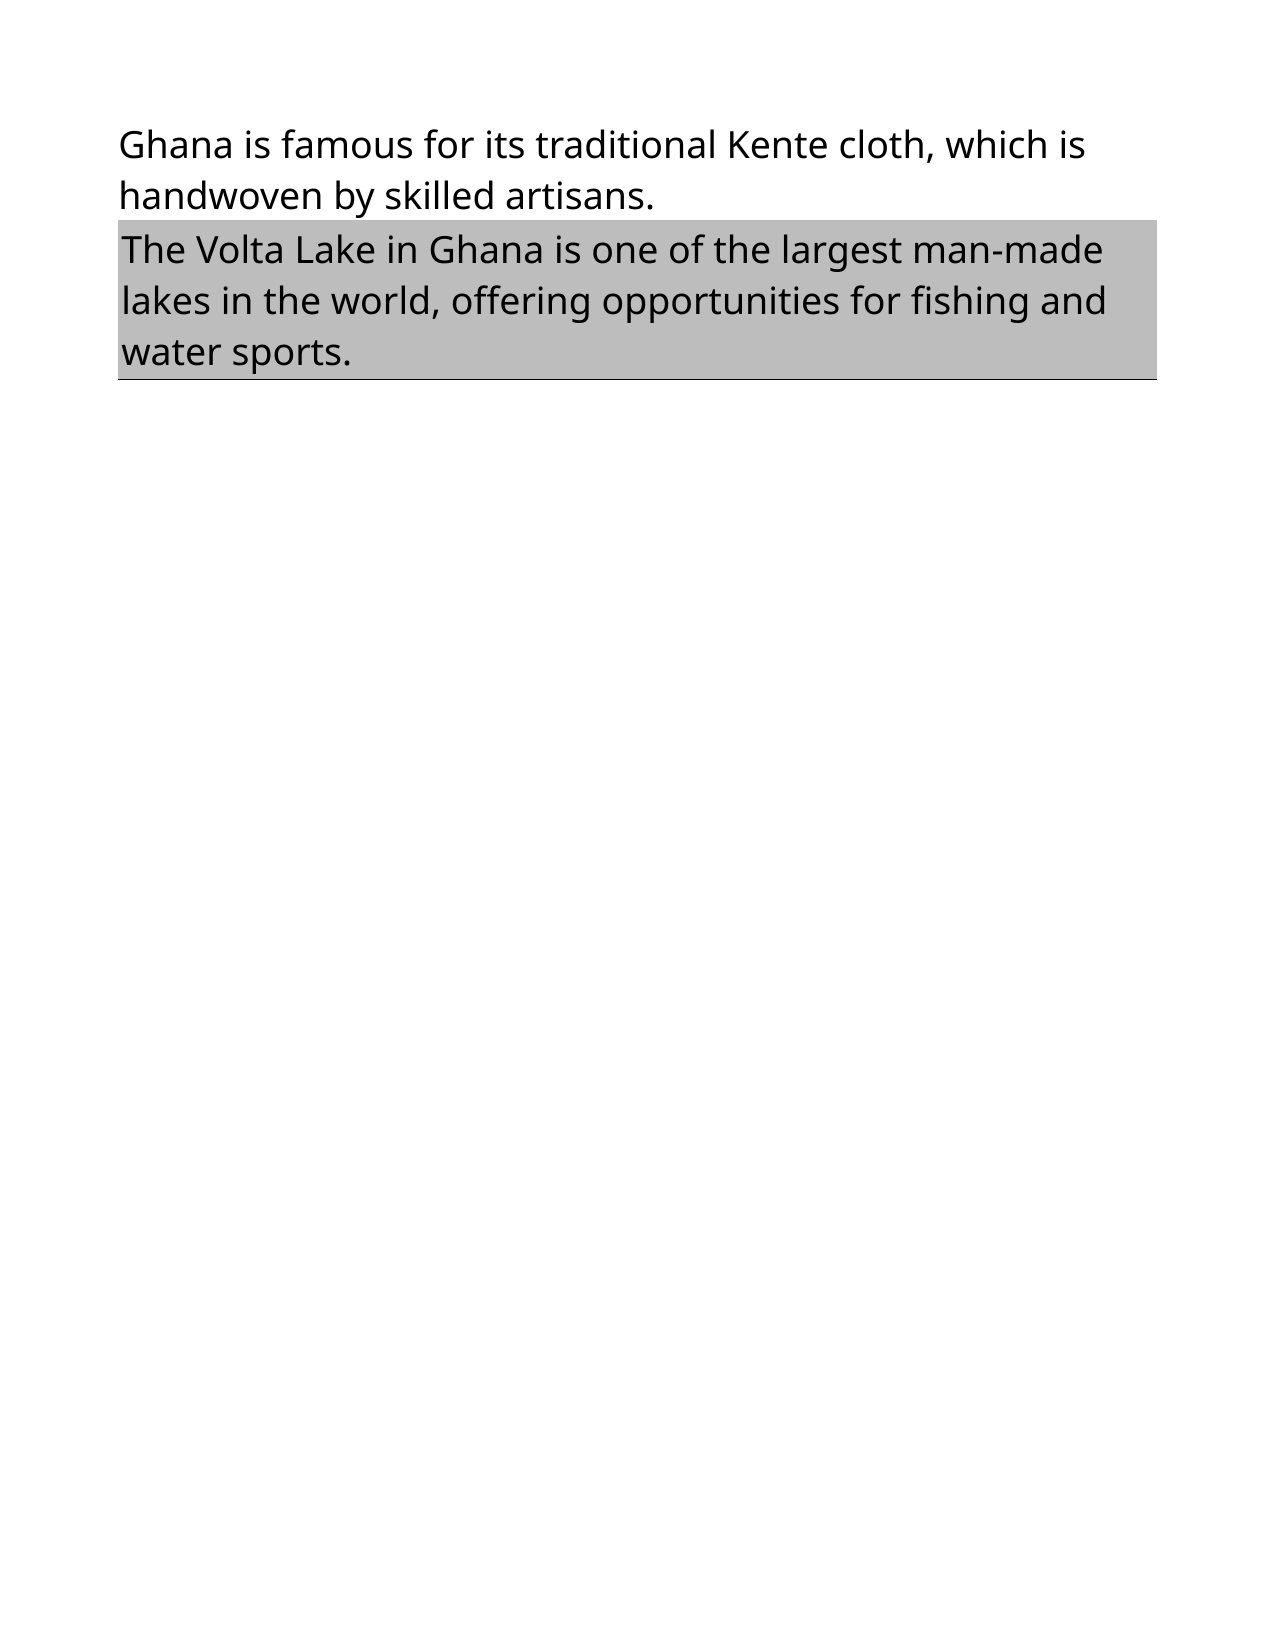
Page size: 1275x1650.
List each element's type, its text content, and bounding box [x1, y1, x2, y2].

text Ghana is famous for its traditional Kente cloth, which is handwoven by skilled artisans. [118, 118, 1157, 220]
text The Volta Lake in Ghana is one of the largest man-made lakes in the world, offering opportunities for fishing and water sports. [118, 220, 1157, 379]
